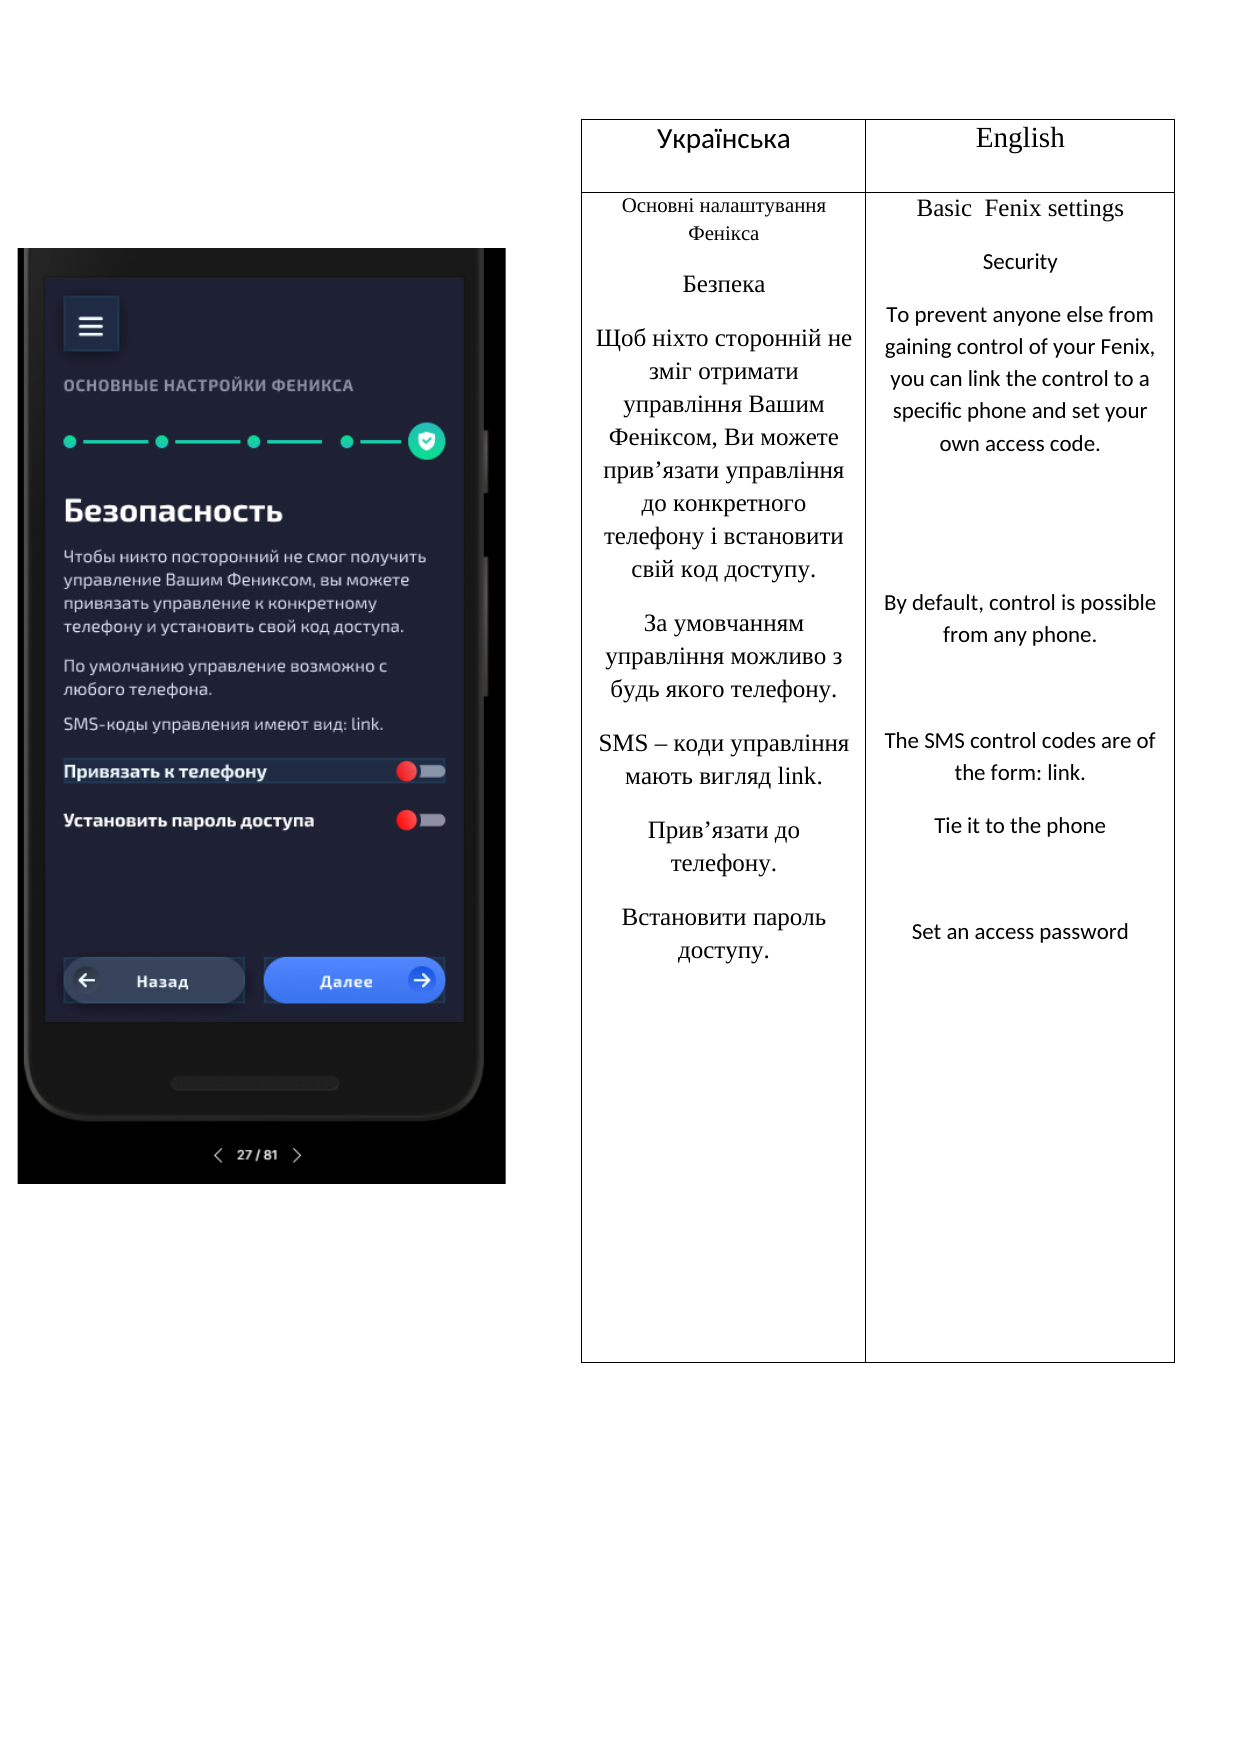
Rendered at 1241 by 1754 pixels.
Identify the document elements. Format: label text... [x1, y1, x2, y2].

table_header Українська [582, 120, 865, 192]
picture [17, 248, 506, 1184]
table_cell Основні налаштування Фенікса Безпека Щоб ніхто сторонній не зміг отримати управління Вашим Феніксом, Ви можете прив’язати управління до конкретного телефону і встановити свій код доступу. За умовчанням управління можливо з будь якого телефону. SMS – коди управління мають вигляд link. Прив’язати до телефону. Встановити пароль доступу. [582, 193, 865, 1362]
table_cell Basic Fenix settings Security To prevent anyone else from gaining control of your Fenix, you can link the control to a specific phone and set your own access code. By default, control is possible from any phone. The SMS control codes are of the form: link. Tie it to the phone Set an access password [866, 193, 1174, 1362]
table_header English [866, 120, 1174, 192]
